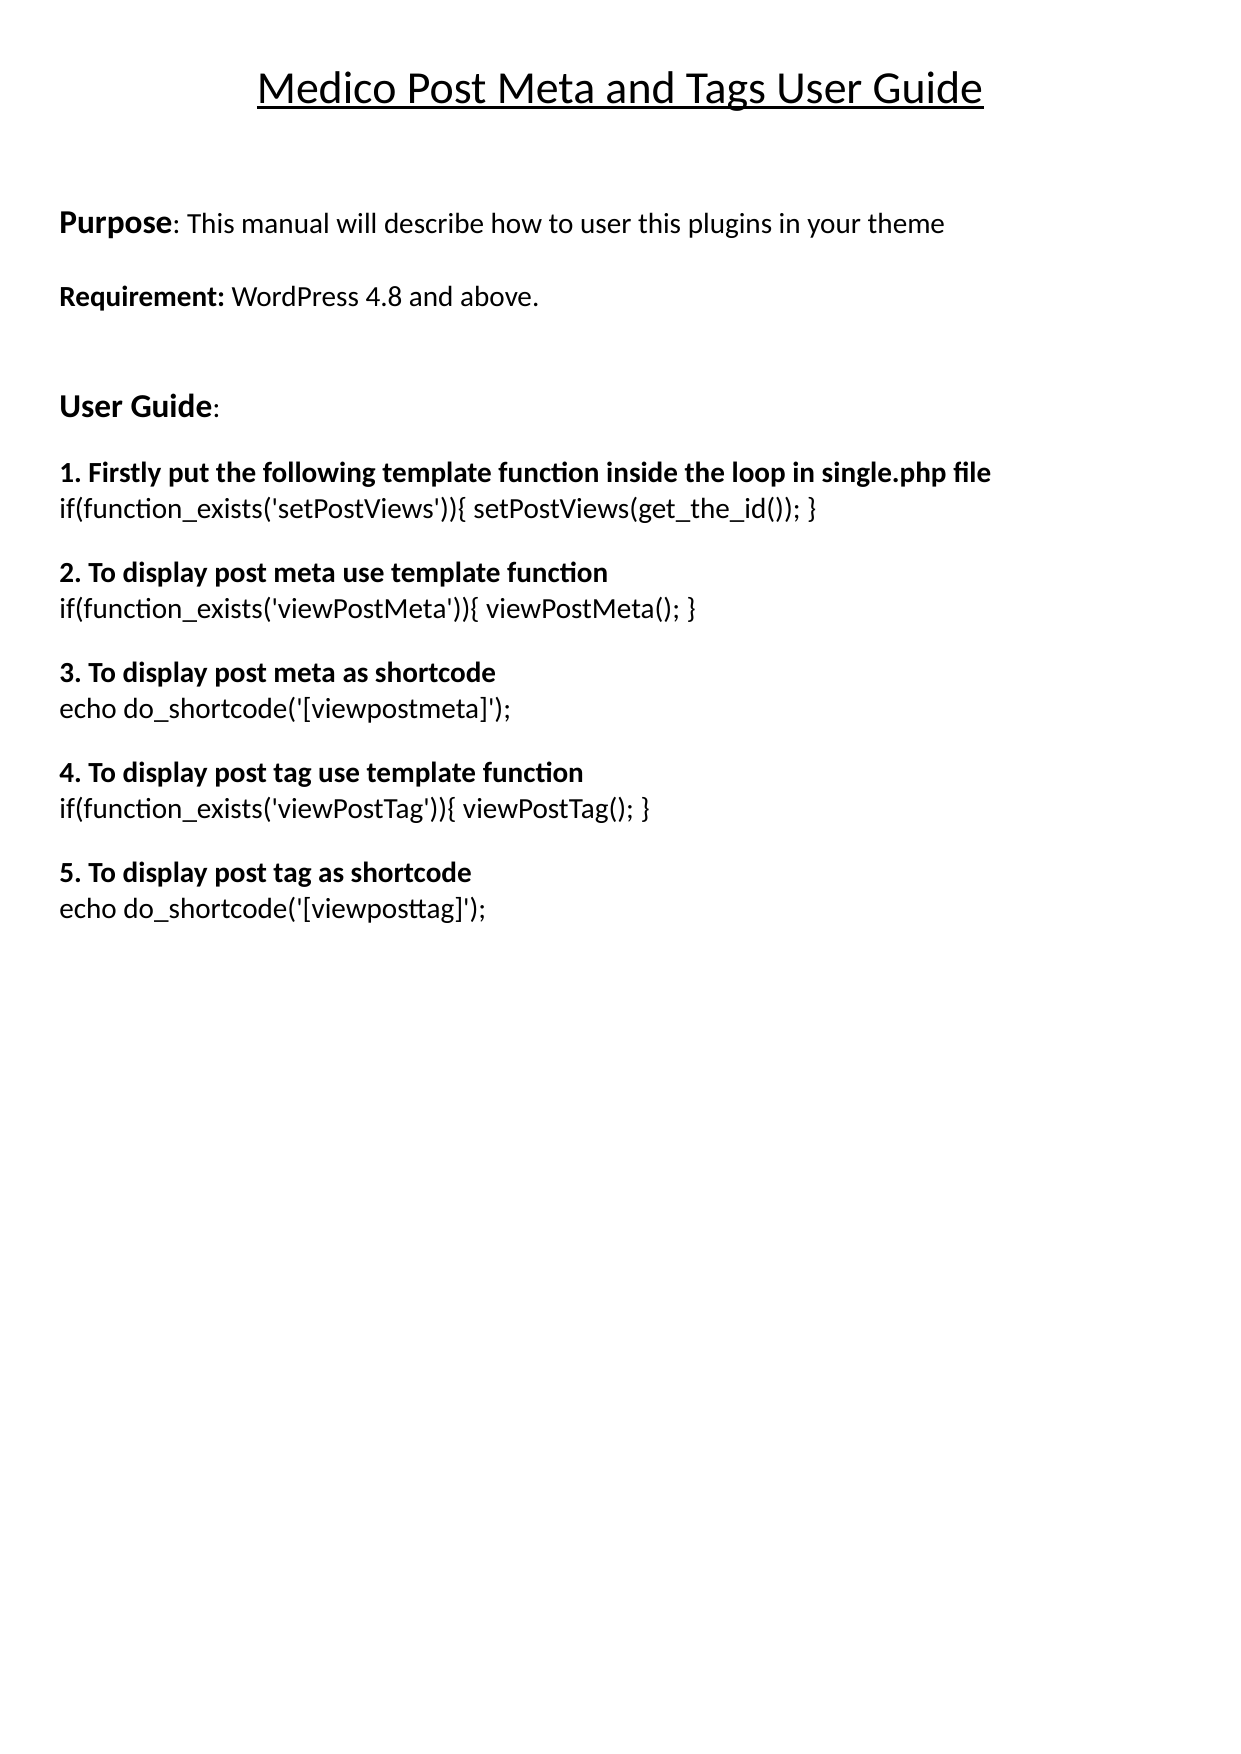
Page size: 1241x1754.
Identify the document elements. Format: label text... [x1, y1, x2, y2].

text 5. To display post tag as shortcode [59, 854, 1181, 890]
text 3. To display post meta as shortcode [59, 654, 1181, 690]
text Medico Post Meta and Tags User Guide [59, 59, 1181, 115]
text 1. Firstly put the following template function inside the loop in single.php file [59, 454, 1181, 490]
text if(function_exists('viewPostTag')){ viewPostTag(); } [59, 790, 1181, 825]
text echo do_shortcode('[viewposttag]'); [59, 890, 1181, 925]
text 2. To display post meta use template function [59, 554, 1181, 590]
text if(function_exists('viewPostMeta')){ viewPostMeta(); } [59, 590, 1181, 625]
text Purpose: This manual will describe how to user this plugins in your theme [59, 201, 1181, 242]
text if(function_exists('setPostViews')){ setPostViews(get_the_id()); } [59, 490, 1181, 525]
text Requirement: WordPress 4.8 and above. [59, 278, 1181, 313]
text echo do_shortcode('[viewpostmeta]'); [59, 690, 1181, 725]
text 4. To display post tag use template function [59, 754, 1181, 790]
text User Guide: [59, 385, 1181, 425]
